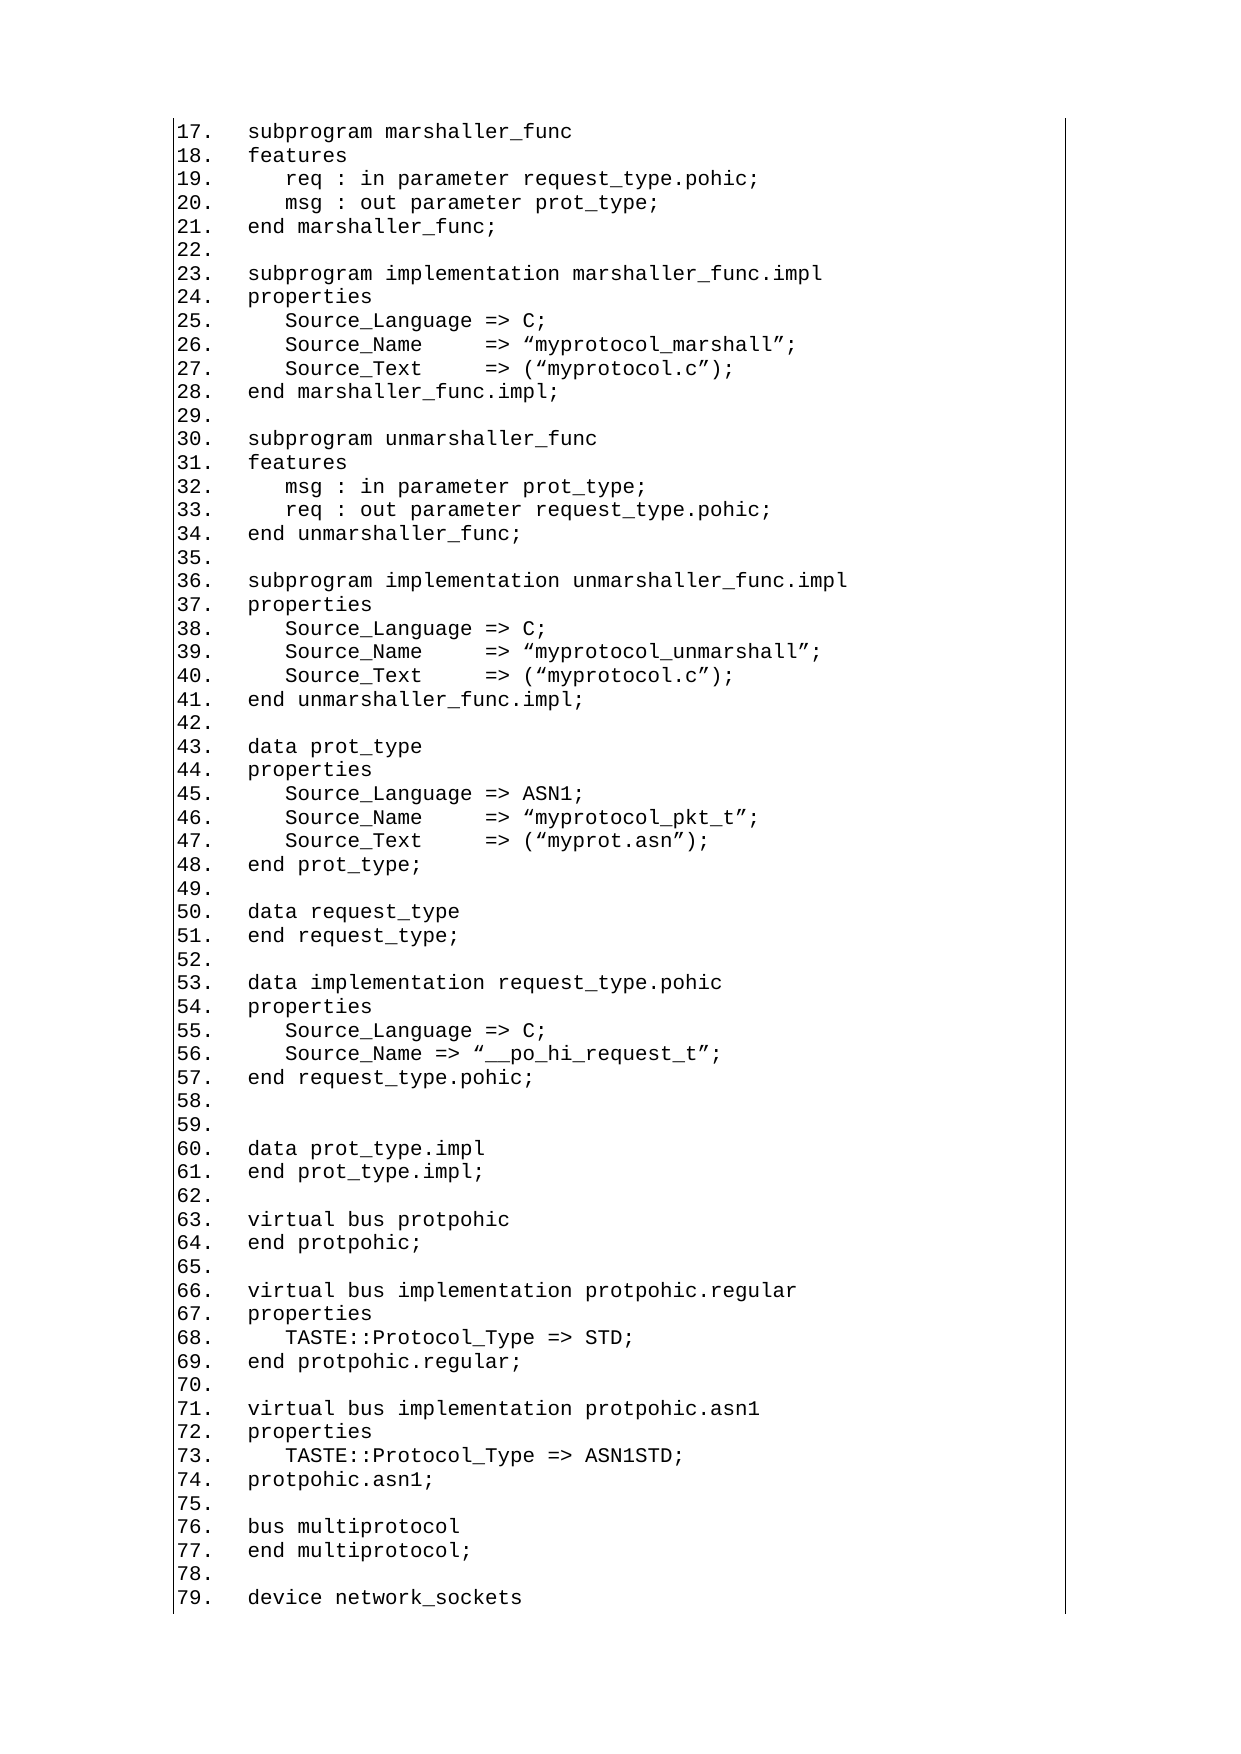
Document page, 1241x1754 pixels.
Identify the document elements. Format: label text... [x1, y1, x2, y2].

list features [174, 145, 1065, 168]
list end protpohic; [174, 1232, 1065, 1256]
list TASTE::Protocol_Type => ASN1STD; [174, 1445, 1065, 1469]
list Source_Language => ASN1; [174, 783, 1065, 807]
list properties [174, 287, 1065, 310]
list Source_Language => C; [174, 310, 1065, 334]
list virtual bus implementation protpohic.regular [174, 1280, 1065, 1303]
list virtual bus implementation protpohic.asn1 [174, 1398, 1065, 1422]
list bus multiprotocol [174, 1516, 1065, 1540]
list properties [174, 1303, 1065, 1327]
list end prot_type.impl; [174, 1161, 1065, 1185]
list protpohic.asn1; [174, 1469, 1065, 1492]
list device network_sockets [174, 1587, 1065, 1614]
list end marshaller_func; [174, 216, 1065, 239]
list TASTE::Protocol_Type => STD; [174, 1327, 1065, 1351]
list Source_Name => “myprotocol_unmarshall”; [174, 641, 1065, 665]
list end unmarshaller_func.impl; [174, 688, 1065, 712]
list Source_Text => (“myprotocol.c”); [174, 357, 1065, 381]
list end request_type.pohic; [174, 1067, 1065, 1091]
list properties [174, 594, 1065, 618]
list end request_type; [174, 925, 1065, 949]
list data prot_type [174, 736, 1065, 759]
list subprogram implementation unmarshaller_func.impl [174, 570, 1065, 594]
list end unmarshaller_func; [174, 523, 1065, 547]
list msg : out parameter prot_type; [174, 192, 1065, 216]
list Source_Text => (“myprot.asn”); [174, 830, 1065, 854]
list msg : in parameter prot_type; [174, 476, 1065, 499]
list req : out parameter request_type.pohic; [174, 499, 1065, 523]
list subprogram marshaller_func [174, 118, 1065, 145]
list end protpohic.regular; [174, 1351, 1065, 1374]
list end marshaller_func.impl; [174, 381, 1065, 405]
list data prot_type.impl [174, 1138, 1065, 1161]
list properties [174, 1422, 1065, 1445]
list Source_Name => “myprotocol_marshall”; [174, 334, 1065, 357]
list Source_Name => “__po_hi_request_t”; [174, 1043, 1065, 1067]
list subprogram unmarshaller_func [174, 428, 1065, 452]
list Source_Language => C; [174, 1019, 1065, 1043]
list data implementation request_type.pohic [174, 972, 1065, 996]
list virtual bus protpohic [174, 1209, 1065, 1232]
list Source_Name => “myprotocol_pkt_t”; [174, 807, 1065, 830]
list properties [174, 759, 1065, 783]
list properties [174, 996, 1065, 1019]
list subprogram implementation marshaller_func.impl [174, 263, 1065, 287]
list features [174, 452, 1065, 476]
list Source_Text => (“myprotocol.c”); [174, 665, 1065, 688]
list Source_Language => C; [174, 618, 1065, 641]
list end multiprotocol; [174, 1540, 1065, 1563]
list data request_type [174, 901, 1065, 925]
list req : in parameter request_type.pohic; [174, 168, 1065, 192]
list end prot_type; [174, 854, 1065, 878]
